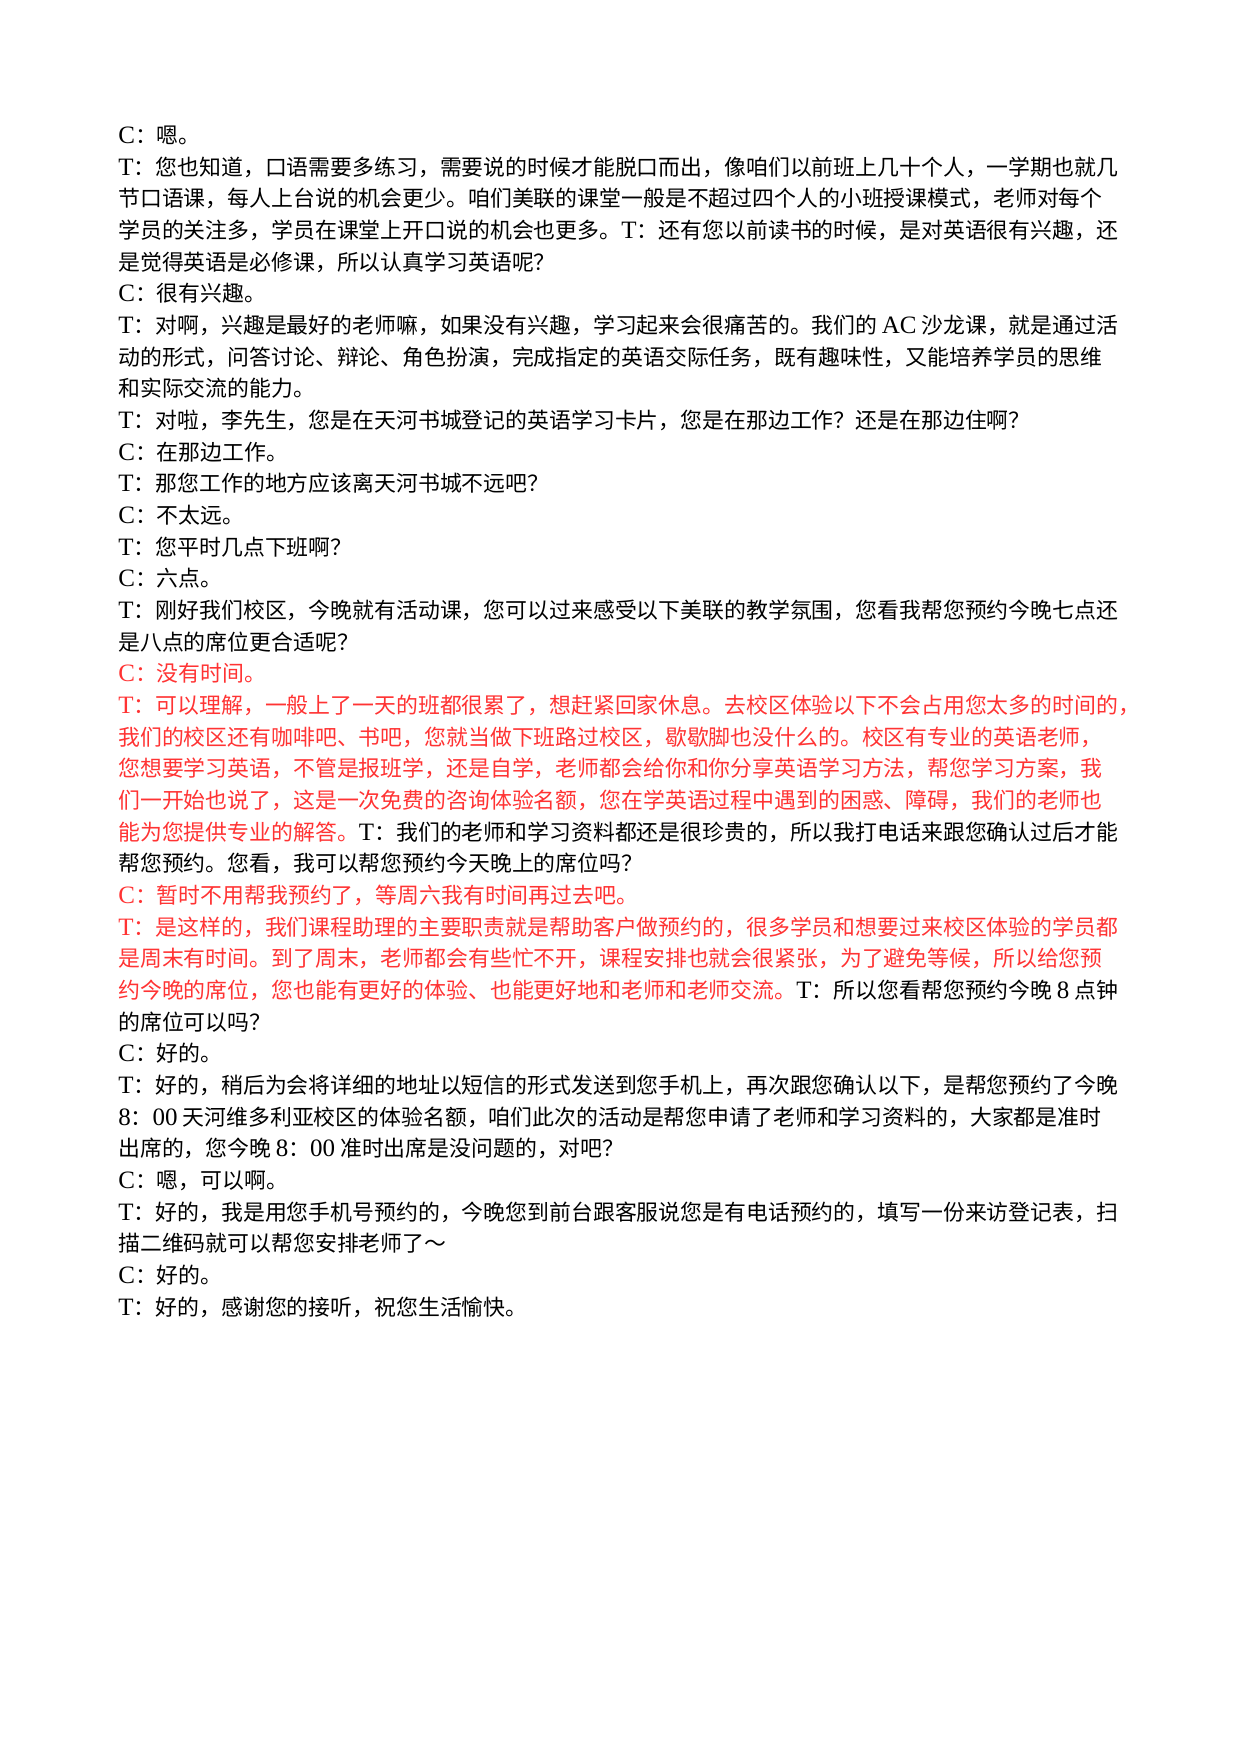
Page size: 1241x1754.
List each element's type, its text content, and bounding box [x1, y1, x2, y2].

text C：没有时间。 [118, 656, 1122, 688]
text C：嗯。 [118, 118, 1122, 150]
text T：那您工作的地方应该离天河书城不远吧？ [118, 466, 1122, 498]
text T：好的，稍后为会将详细的地址以短信的形式发送到您手机上，再次跟您确认以下，是帮您预约了今晚8：00天河维多利亚校区的体验名额，咱们此次的活动是帮您申请了老师和学习资料的，大家都是准时出席的，您今晚8：00准时出席是没问题的，对吧？ [118, 1068, 1122, 1163]
text T：是这样的，我们课程助理的主要职责就是帮助客户做预约的，很多学员和想要过来校区体验的学员都是周末有时间。到了周末，老师都会有些忙不开，课程安排也就会很紧张，为了避免等候，所以给您预约今晚的席位，您也能有更好的体验、也能更好地和老师和老师交流。T：所以您看帮您预约今晚8点钟的席位可以吗？ [118, 910, 1122, 1036]
text C：不太远。 [118, 498, 1122, 530]
text C：暂时不用帮我预约了，等周六我有时间再过去吧。 [118, 878, 1122, 910]
text C：六点。 [118, 561, 1122, 593]
text T：可以理解，一般上了一天的班都很累了，想赶紧回家休息。去校区体验以下不会占用您太多的时间的，我们的校区还有咖啡吧、书吧，您就当做下班路过校区，歇歇脚也没什么的。校区有专业的英语老师，您想要学习英语，不管是报班学，还是自学，老师都会给你和你分享英语学习方法，帮您学习方案，我们一开始也说了，这是一次免费的咨询体验名额，您在学英语过程中遇到的困惑、障碍，我们的老师也能为您提供专业的解答。T：我们的老师和学习资料都还是很珍贵的，所以我打电话来跟您确认过后才能帮您预约。您看，我可以帮您预约今天晚上的席位吗？ [118, 688, 1122, 878]
text C：在那边工作。 [118, 435, 1122, 466]
text C：好的。 [118, 1258, 1122, 1290]
text T：您也知道，口语需要多练习，需要说的时候才能脱口而出，像咱们以前班上几十个人，一学期也就几节口语课，每人上台说的机会更少。咱们美联的课堂一般是不超过四个人的小班授课模式，老师对每个学员的关注多，学员在课堂上开口说的机会也更多。T：还有您以前读书的时候，是对英语很有兴趣，还是觉得英语是必修课，所以认真学习英语呢？ [118, 150, 1122, 276]
text T：刚好我们校区，今晚就有活动课，您可以过来感受以下美联的教学氛围，您看我帮您预约今晚七点还是八点的席位更合适呢？ [118, 593, 1122, 656]
text T：对啦，李先生，您是在天河书城登记的英语学习卡片，您是在那边工作？还是在那边住啊？ [118, 403, 1122, 435]
text T：好的，感谢您的接听，祝您生活愉快。 [118, 1290, 1122, 1321]
text C：很有兴趣。 [118, 276, 1122, 308]
text T：您平时几点下班啊？ [118, 530, 1122, 561]
text C：好的。 [118, 1036, 1122, 1068]
text C：嗯，可以啊。 [118, 1163, 1122, 1195]
text T：对啊，兴趣是最好的老师嘛，如果没有兴趣，学习起来会很痛苦的。我们的AC沙龙课，就是通过活动的形式，问答讨论、辩论、角色扮演，完成指定的英语交际任务，既有趣味性，又能培养学员的思维和实际交流的能力。 [118, 308, 1122, 403]
text T：好的，我是用您手机号预约的，今晚您到前台跟客服说您是有电话预约的，填写一份来访登记表，扫描二维码就可以帮您安排老师了～ [118, 1195, 1122, 1258]
